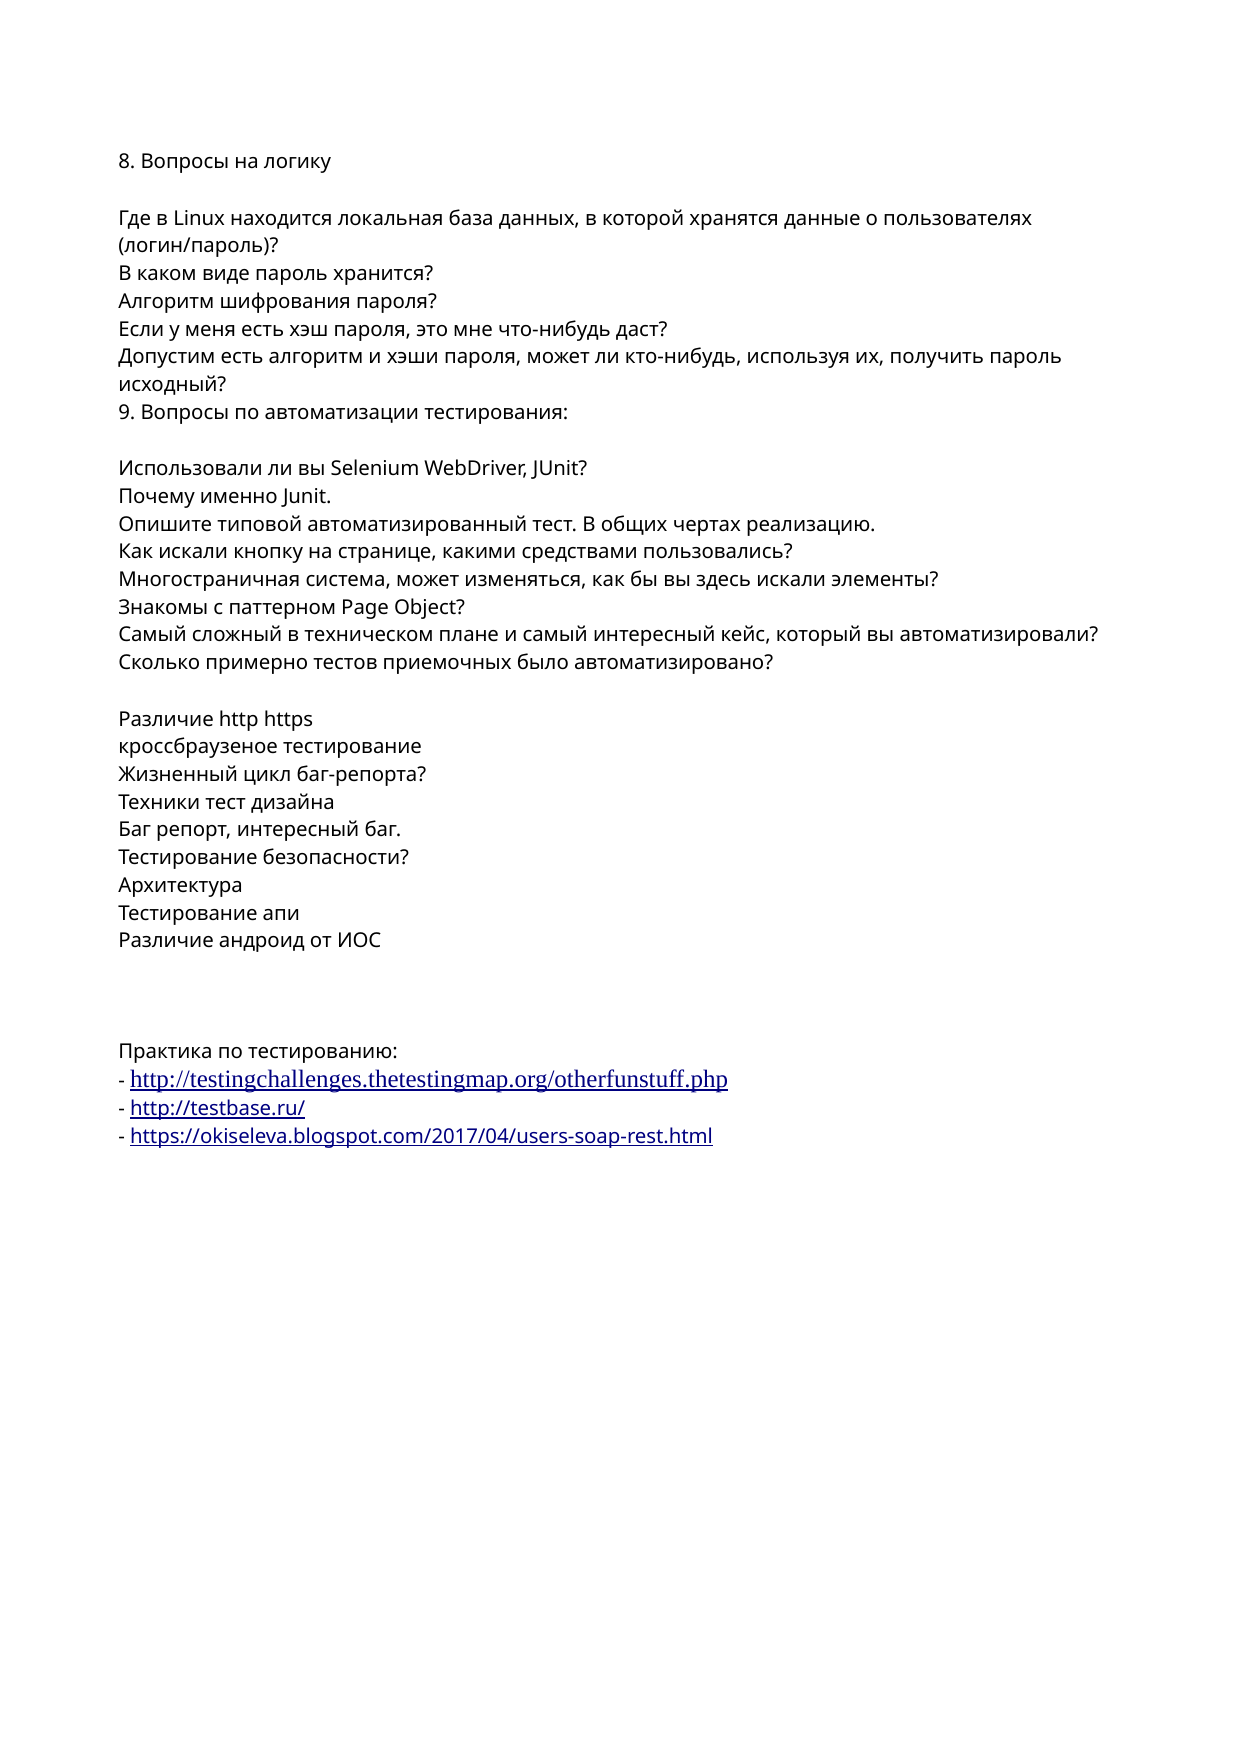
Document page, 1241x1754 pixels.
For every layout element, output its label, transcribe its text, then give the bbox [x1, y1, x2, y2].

text - https://okiseleva.blogspot.com/2017/04/users-soap-rest.html [118, 1121, 1122, 1149]
text - http://testbase.ru/ [118, 1094, 1122, 1121]
text Практика по тестированию: [118, 1037, 1122, 1064]
text 8. Вопросы на логику Где в Linux находится локальная база данных, в которой хранятся данные о пользователях (логин/пароль)? В каком виде пароль хранится? Алгоритм шифрования пароля? Если у меня есть хэш пароля, это мне что-нибудь даст? Допустим есть алгоритм и хэши пароля, может ли кто-нибудь, используя их, получить пароль исходный? 9. Вопросы по автоматизации тестирования: Использовали ли вы Selenium WebDriver, JUnit? Почему именно Junit. Опишите типовой автоматизированный тест. В общих чертах реализацию. Как искали кнопку на странице, какими средствами пользовались? Многостраничная система, может изменяться, как бы вы здесь искали элементы? Знакомы с паттерном Page Object? Самый сложный в техническом плане и самый интересный кейс, который вы автоматизировали? Сколько примерно тестов приемочных было автоматизировано? Различие http https кроссбраузеное тестирование Жизненный цикл баг-репорта? Техники тест дизайна Баг репорт, интересный баг. Тестирование безопасности? Архитектура Тестирование апи Различие андроид от ИОС [118, 118, 1122, 953]
text - http://testingchallenges.thetestingmap.org/otherfunstuff.php [118, 1064, 1122, 1094]
